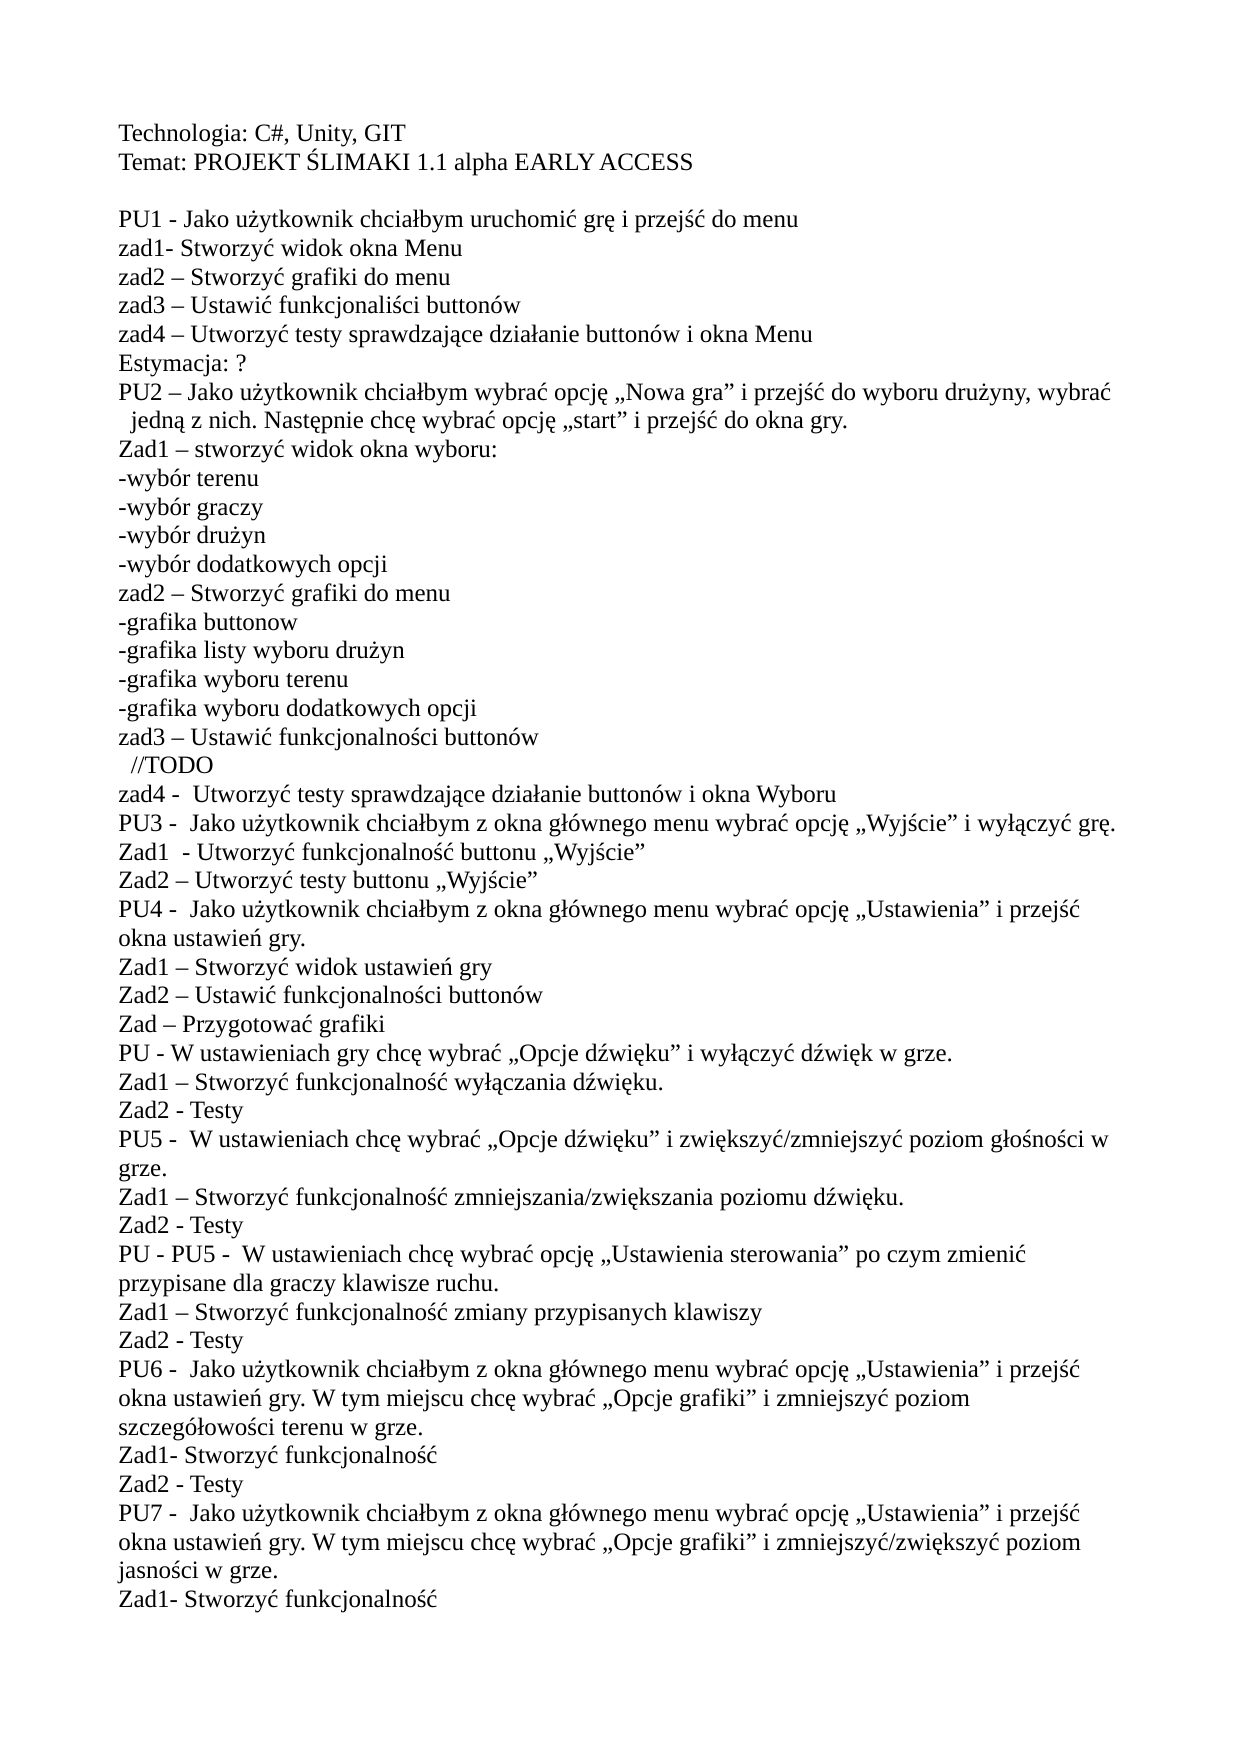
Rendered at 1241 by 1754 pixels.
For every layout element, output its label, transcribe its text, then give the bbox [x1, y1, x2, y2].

text Zad1 – Stworzyć funkcjonalność zmniejszania/zwiększania poziomu dźwięku. [118, 1182, 1122, 1211]
text zad3 – Ustawić funkcjonalności buttonów [118, 722, 1122, 751]
text Zad2 - Testy [118, 1326, 1122, 1354]
text Zad1 – Stworzyć funkcjonalność wyłączania dźwięku. [118, 1067, 1122, 1096]
text Zad1- Stworzyć funkcjonalność [118, 1584, 1122, 1613]
text Zad2 – Ustawić funkcjonalności buttonów [118, 981, 1122, 1009]
text PU2 – Jako użytkownik chciałbym wybrać opcję „Nowa gra” i przejść do wyboru drużyny, wybrać [118, 377, 1122, 406]
text zad4 – Utworzyć testy sprawdzające działanie buttonów i okna Menu [118, 319, 1122, 348]
text Zad2 - Testy [118, 1469, 1122, 1498]
text Temat: PROJEKT ŚLIMAKI 1.1 alpha EARLY ACCESS [118, 147, 1122, 176]
text Technologia: C#, Unity, GIT [118, 118, 1122, 147]
text zad2 – Stworzyć grafiki do menu [118, 578, 1122, 607]
text //TODO [118, 751, 1122, 779]
text Zad1 – stworzyć widok okna wyboru: [118, 434, 1122, 463]
text -wybór drużyn [118, 521, 1122, 549]
text Zad1 – Stworzyć funkcjonalność zmiany przypisanych klawiszy [118, 1297, 1122, 1326]
text Zad – Przygotować grafiki [118, 1009, 1122, 1038]
text -grafika wyboru dodatkowych opcji [118, 693, 1122, 722]
text zad1- Stworzyć widok okna Menu [118, 233, 1122, 262]
text Zad2 – Utworzyć testy buttonu „Wyjście” [118, 866, 1122, 894]
text Zad2 - Testy [118, 1211, 1122, 1239]
text zad2 – Stworzyć grafiki do menu [118, 262, 1122, 291]
text jedną z nich. Następnie chcę wybrać opcję „start” i przejść do okna gry. [118, 406, 1122, 434]
text -grafika listy wyboru drużyn [118, 636, 1122, 664]
text Zad2 - Testy [118, 1096, 1122, 1124]
text PU5 - W ustawieniach chcę wybrać „Opcje dźwięku” i zwiększyć/zmniejszyć poziom głośności w grze. [118, 1124, 1122, 1182]
text PU4 - Jako użytkownik chciałbym z okna głównego menu wybrać opcję „Ustawienia” i przejść okna ustawień gry. [118, 894, 1122, 952]
text Zad1- Stworzyć funkcjonalność [118, 1441, 1122, 1469]
text -wybór terenu [118, 463, 1122, 492]
text PU - PU5 - W ustawieniach chcę wybrać opcję „Ustawienia sterowania” po czym zmienić przypisane dla graczy klawisze ruchu. [118, 1239, 1122, 1297]
text Estymacja: ? [118, 348, 1122, 377]
text PU3 - Jako użytkownik chciałbym z okna głównego menu wybrać opcję „Wyjście” i wyłączyć grę. [118, 808, 1122, 837]
text Zad1 – Stworzyć widok ustawień gry [118, 952, 1122, 981]
text -grafika buttonow [118, 607, 1122, 636]
text Zad1 - Utworzyć funkcjonalność buttonu „Wyjście” [118, 837, 1122, 866]
text -wybór dodatkowych opcji [118, 549, 1122, 578]
text -grafika wyboru terenu [118, 664, 1122, 693]
text PU7 - Jako użytkownik chciałbym z okna głównego menu wybrać opcję „Ustawienia” i przejść okna ustawień gry. W tym miejscu chcę wybrać „Opcje grafiki” i zmniejszyć/zwiększyć poziom jasności w grze. [118, 1498, 1122, 1584]
text PU - W ustawieniach gry chcę wybrać „Opcje dźwięku” i wyłączyć dźwięk w grze. [118, 1038, 1122, 1067]
text zad4 - Utworzyć testy sprawdzające działanie buttonów i okna Wyboru [118, 779, 1122, 808]
text PU1 - Jako użytkownik chciałbym uruchomić grę i przejść do menu [118, 204, 1122, 233]
text PU6 - Jako użytkownik chciałbym z okna głównego menu wybrać opcję „Ustawienia” i przejść okna ustawień gry. W tym miejscu chcę wybrać „Opcje grafiki” i zmniejszyć poziom szczegółowości terenu w grze. [118, 1354, 1122, 1441]
text zad3 – Ustawić funkcjonaliści buttonów [118, 291, 1122, 319]
text -wybór graczy [118, 492, 1122, 521]
